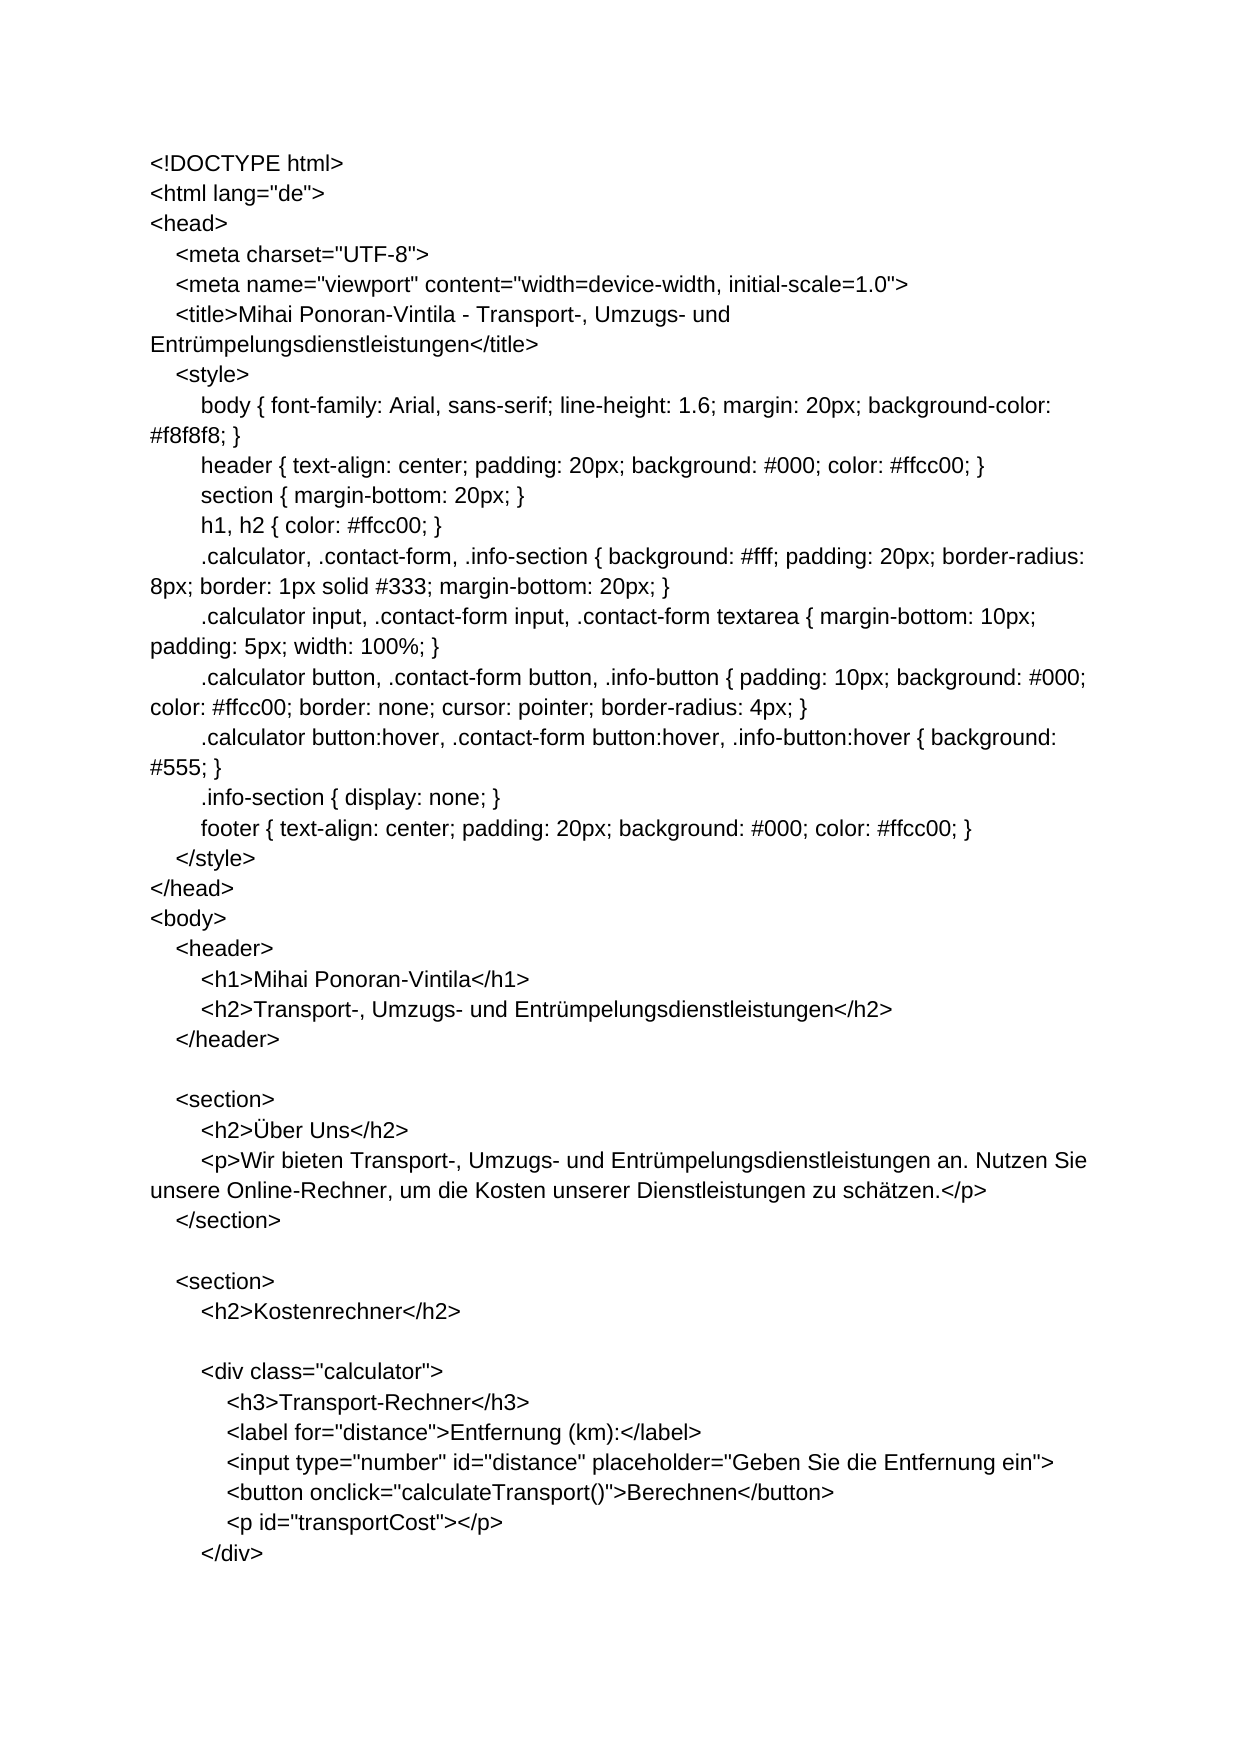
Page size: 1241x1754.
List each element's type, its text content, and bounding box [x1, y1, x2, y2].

text .info-section { display: none; } [150, 784, 1090, 811]
text <body> [150, 905, 1090, 932]
text <section> [150, 1268, 1090, 1294]
text <title>Mihai Ponoran-Vintila - Transport-, Umzugs- und Entrümpelungsdienstleistungen</title> [150, 301, 1090, 358]
text body { font-family: Arial, sans-serif; line-height: 1.6; margin: 20px; background-color: #f8f8f8; } [150, 392, 1090, 448]
text <h3>Transport-Rechner</h3> [150, 1388, 1090, 1415]
text <h1>Mihai Ponoran-Vintila</h1> [150, 966, 1090, 992]
text <html lang="de"> [150, 180, 1090, 207]
text <h2>Kostenrechner</h2> [150, 1298, 1090, 1324]
text section { margin-bottom: 20px; } [150, 482, 1090, 509]
text </head> [150, 875, 1090, 901]
text <h2>Transport-, Umzugs- und Entrümpelungsdienstleistungen</h2> [150, 996, 1090, 1022]
text <head> [150, 210, 1090, 237]
text <meta charset="UTF-8"> [150, 241, 1090, 267]
text <input type="number" id="distance" placeholder="Geben Sie die Entfernung ein"> [150, 1449, 1090, 1475]
text .calculator input, .contact-form input, .contact-form textarea { margin-bottom: 10px; padding: 5px; width: 100%; } [150, 603, 1090, 660]
text .calculator button, .contact-form button, .info-button { padding: 10px; background: #000; color: #ffcc00; border: none; cursor: pointer; border-radius: 4px; } [150, 663, 1090, 720]
text </style> [150, 845, 1090, 871]
text h1, h2 { color: #ffcc00; } [150, 512, 1090, 539]
text <p id="transportCost"></p> [150, 1509, 1090, 1536]
text <style> [150, 361, 1090, 388]
text <label for="distance">Entfernung (km):</label> [150, 1419, 1090, 1445]
text </header> [150, 1026, 1090, 1052]
text <header> [150, 935, 1090, 962]
text <meta name="viewport" content="width=device-width, initial-scale=1.0"> [150, 271, 1090, 297]
text <section> [150, 1086, 1090, 1113]
text </div> [150, 1539, 1090, 1566]
text <button onclick="calculateTransport()">Berechnen</button> [150, 1479, 1090, 1506]
text </section> [150, 1207, 1090, 1234]
text .calculator, .contact-form, .info-section { background: #fff; padding: 20px; border-radius: 8px; border: 1px solid #333; margin-bottom: 20px; } [150, 543, 1090, 599]
text .calculator button:hover, .contact-form button:hover, .info-button:hover { background: #555; } [150, 724, 1090, 781]
text <h2>Über Uns</h2> [150, 1117, 1090, 1143]
text header { text-align: center; padding: 20px; background: #000; color: #ffcc00; } [150, 452, 1090, 478]
text footer { text-align: center; padding: 20px; background: #000; color: #ffcc00; } [150, 814, 1090, 841]
text <div class="calculator"> [150, 1358, 1090, 1385]
text <p>Wir bieten Transport-, Umzugs- und Entrümpelungsdienstleistungen an. Nutzen Sie unsere Online-Rechner, um die Kosten unserer Dienstleistungen zu schätzen.</p> [150, 1147, 1090, 1203]
text <!DOCTYPE html> [150, 150, 1090, 176]
